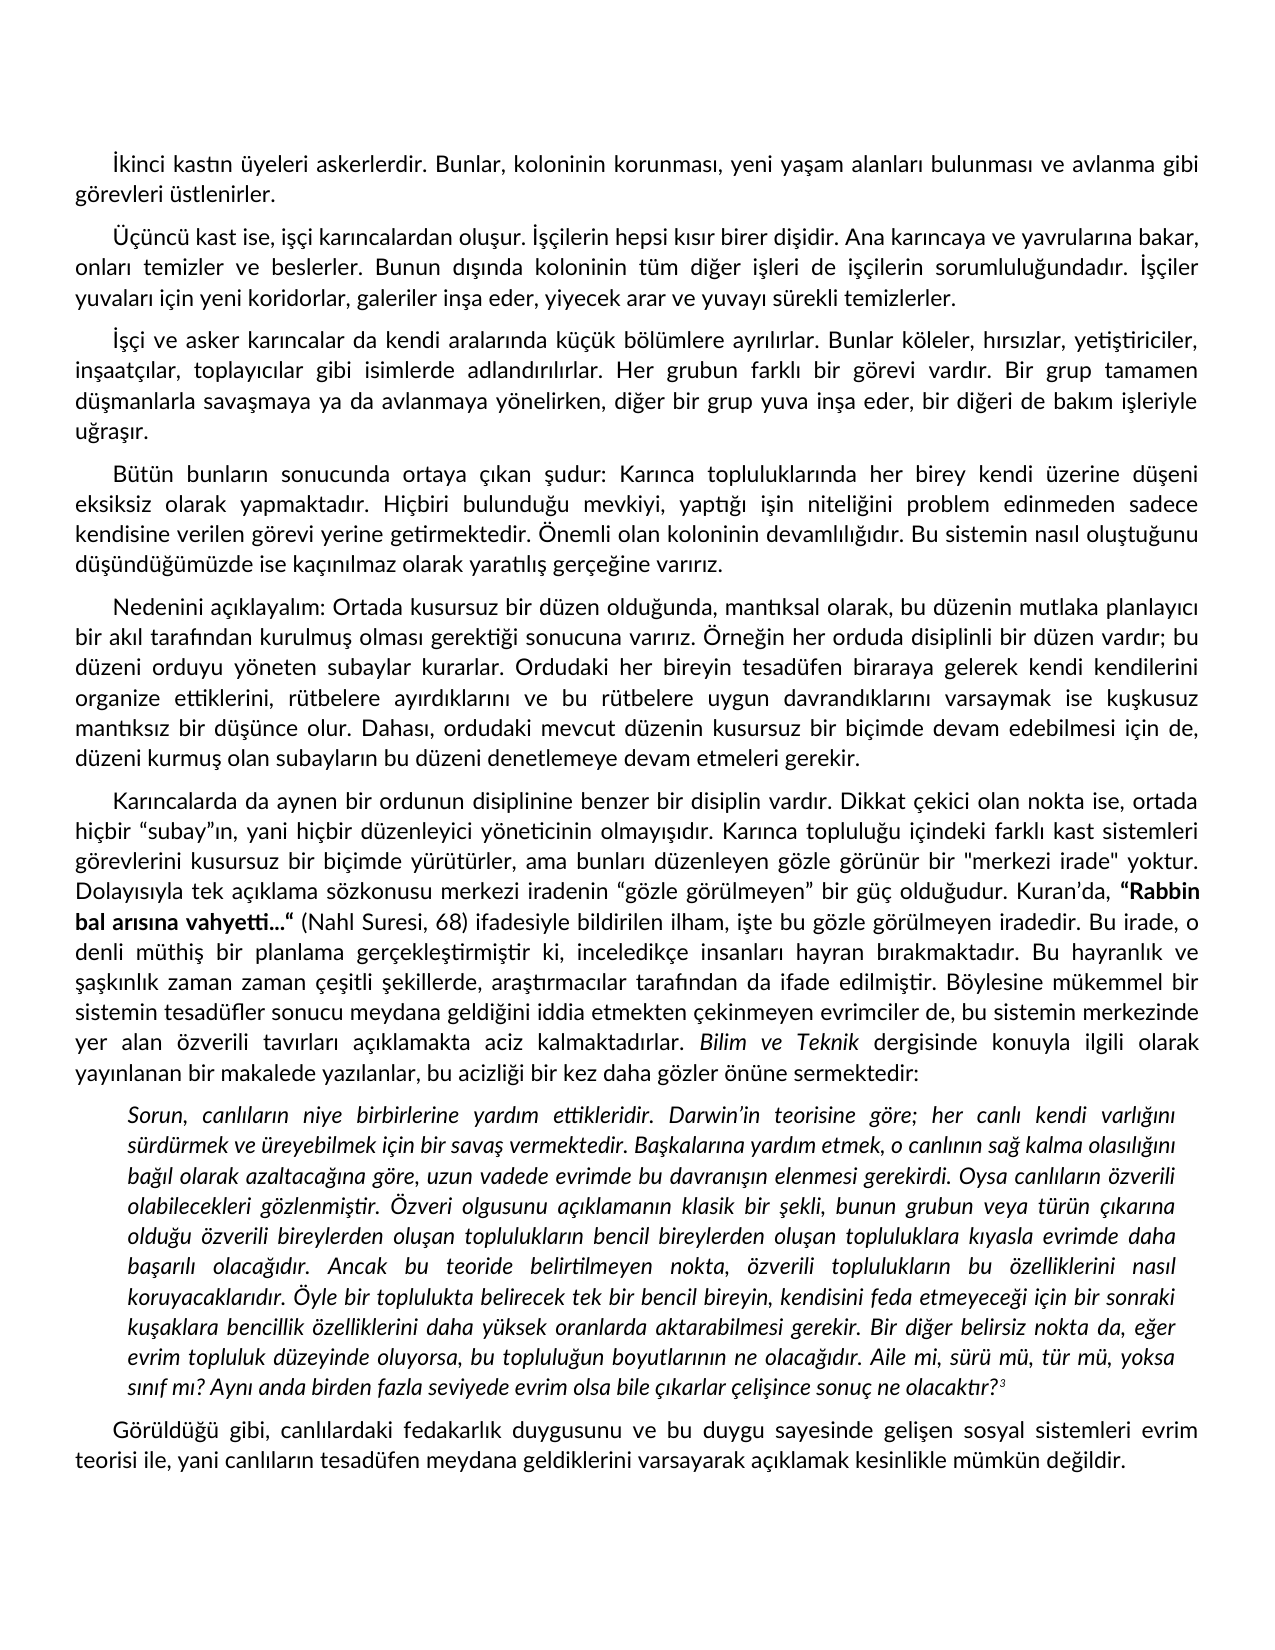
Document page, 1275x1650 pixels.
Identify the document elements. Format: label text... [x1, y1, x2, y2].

text Nedenini açıklayalım: Ortada kusursuz bir düzen olduğunda, mantıksal olarak, bu düzenin mutlaka planlayıcı bir akıl tarafından kurulmuş olması gerektiği sonucuna varırız. Örneğin her orduda disiplinli bir düzen vardır; bu düzeni orduyu yöneten subaylar kurarlar. Ordudaki her bireyin tesadüfen biraraya gelerek kendi kendilerini organize ettiklerini, rütbelere ayırdıklarını ve bu rütbelere uygun davrandıklarını varsaymak ise kuşkusuz mantıksız bir düşünce olur. Dahası, ordudaki mevcut düzenin kusursuz bir biçimde devam edebilmesi için de, düzeni kurmuş olan subayların bu düzeni denetlemeye devam etmeleri gerekir. [75, 593, 1200, 771]
text Görüldüğü gibi, canlılardaki fedakarlık duygusunu ve bu duygu sayesinde gelişen sosyal sistemleri evrim teorisi ile, yani canlıların tesadüfen meydana geldiklerini varsayarak açıklamak kesinlikle mümkün değildir. [75, 1416, 1200, 1473]
text Karıncalarda da aynen bir ordunun disiplinine benzer bir disiplin vardır. Dikkat çekici olan nokta ise, ortada hiçbir “subay”ın, yani hiçbir düzenleyici yöneticinin olmayışıdır. Karınca topluluğu içindeki farklı kast sistemleri görevlerini kusursuz bir biçimde yürütürler, ama bunları düzenleyen gözle görünür bir "merkezi irade" yoktur. Dolayısıyla tek açıklama sözkonusu merkezi iradenin “gözle görülmeyen” bir güç olduğudur. Kuran’da, “Rabbin bal arısına vahyetti...“ (Nahl Suresi, 68) ifadesiyle bildirilen ilham, işte bu gözle görülmeyen iradedir. Bu irade, o denli müthiş bir planlama gerçekleştirmiştir ki, inceledikçe insanları hayran bırakmaktadır. Bu hayranlık ve şaşkınlık zaman zaman çeşitli şekillerde, araştırmacılar tarafından da ifade edilmiştir. Böylesine mükemmel bir sistemin tesadüfler sonucu meydana geldiğini iddia etmekten çekinmeyen evrimciler de, bu sistemin merkezinde yer alan özverili tavırları açıklamakta aciz kalmaktadırlar. Bilim ve Teknik dergisinde konuyla ilgili olarak yayınlanan bir makalede yazılanlar, bu acizliği bir kez daha gözler önüne sermektedir: [75, 786, 1200, 1086]
text Bütün bunların sonucunda ortaya çıkan şudur: Karınca topluluklarında her birey kendi üzerine düşeni eksiksiz olarak yapmaktadır. Hiçbiri bulunduğu mevkiyi, yaptığı işin niteliğini problem edinmeden sadece kendisine verilen görevi yerine getirmektedir. Önemli olan koloninin devamlılığıdır. Bu sistemin nasıl oluştuğunu düşündüğümüzde ise kaçınılmaz olarak yaratılış gerçeğine varırız. [75, 459, 1200, 577]
text İkinci kastın üyeleri askerlerdir. Bunlar, koloninin korunması, yeni yaşam alanları bulunması ve avlanma gibi görevleri üstlenirler. [75, 150, 1200, 208]
text Sorun, canlıların niye birbirlerine yardım ettikleridir. Darwin’in teorisine göre; her canlı kendi varlığını sürdürmek ve üreyebilmek için bir savaş vermektedir. Başkalarına yardım etmek, o canlının sağ kalma olasılığını bağıl olarak azaltacağına göre, uzun vadede evrimde bu davranışın elenmesi gerekirdi. Oysa canlıların özverili olabilecekleri gözlenmiştir. Özveri olgusunu açıklamanın klasik bir şekli, bunun grubun veya türün çıkarına olduğu özverili bireylerden oluşan toplulukların bencil bireylerden oluşan topluluklara kıyasla evrimde daha başarılı olacağıdır. Ancak bu teoride belirtilmeyen nokta, özverili toplulukların bu özelliklerini nasıl koruyacaklarıdır. Öyle bir toplulukta belirecek tek bir bencil bireyin, kendisini feda etmeyeceği için bir sonraki kuşaklara bencillik özelliklerini daha yüksek oranlarda aktarabilmesi gerekir. Bir diğer belirsiz nokta da, eğer evrim topluluk düzeyinde oluyorsa, bu topluluğun boyutlarının ne olacağıdır. Aile mi, sürü mü, tür mü, yoksa sınıf mı? Aynı anda birden fazla seviyede evrim olsa bile çıkarlar çelişince sonuç ne olacaktır?3 [127, 1101, 1177, 1400]
text İşçi ve asker karıncalar da kendi aralarında küçük bölümlere ayrılırlar. Bunlar köleler, hırsızlar, yetiştiriciler, inşaatçılar, toplayıcılar gibi isimlerde adlandırılırlar. Her grubun farklı bir görevi vardır. Bir grup tamamen düşmanlarla savaşmaya ya da avlanmaya yönelirken, diğer bir grup yuva inşa eder, bir diğeri de bakım işleriyle uğraşır. [75, 326, 1200, 444]
text Üçüncü kast ise, işçi karıncalardan oluşur. İşçilerin hepsi kısır birer dişidir. Ana karıncaya ve yavrularına bakar, onları temizler ve beslerler. Bunun dışında koloninin tüm diğer işleri de işçilerin sorumluluğundadır. İşçiler yuvaları için yeni koridorlar, galeriler inşa eder, yiyecek arar ve yuvayı sürekli temizlerler. [75, 223, 1200, 311]
